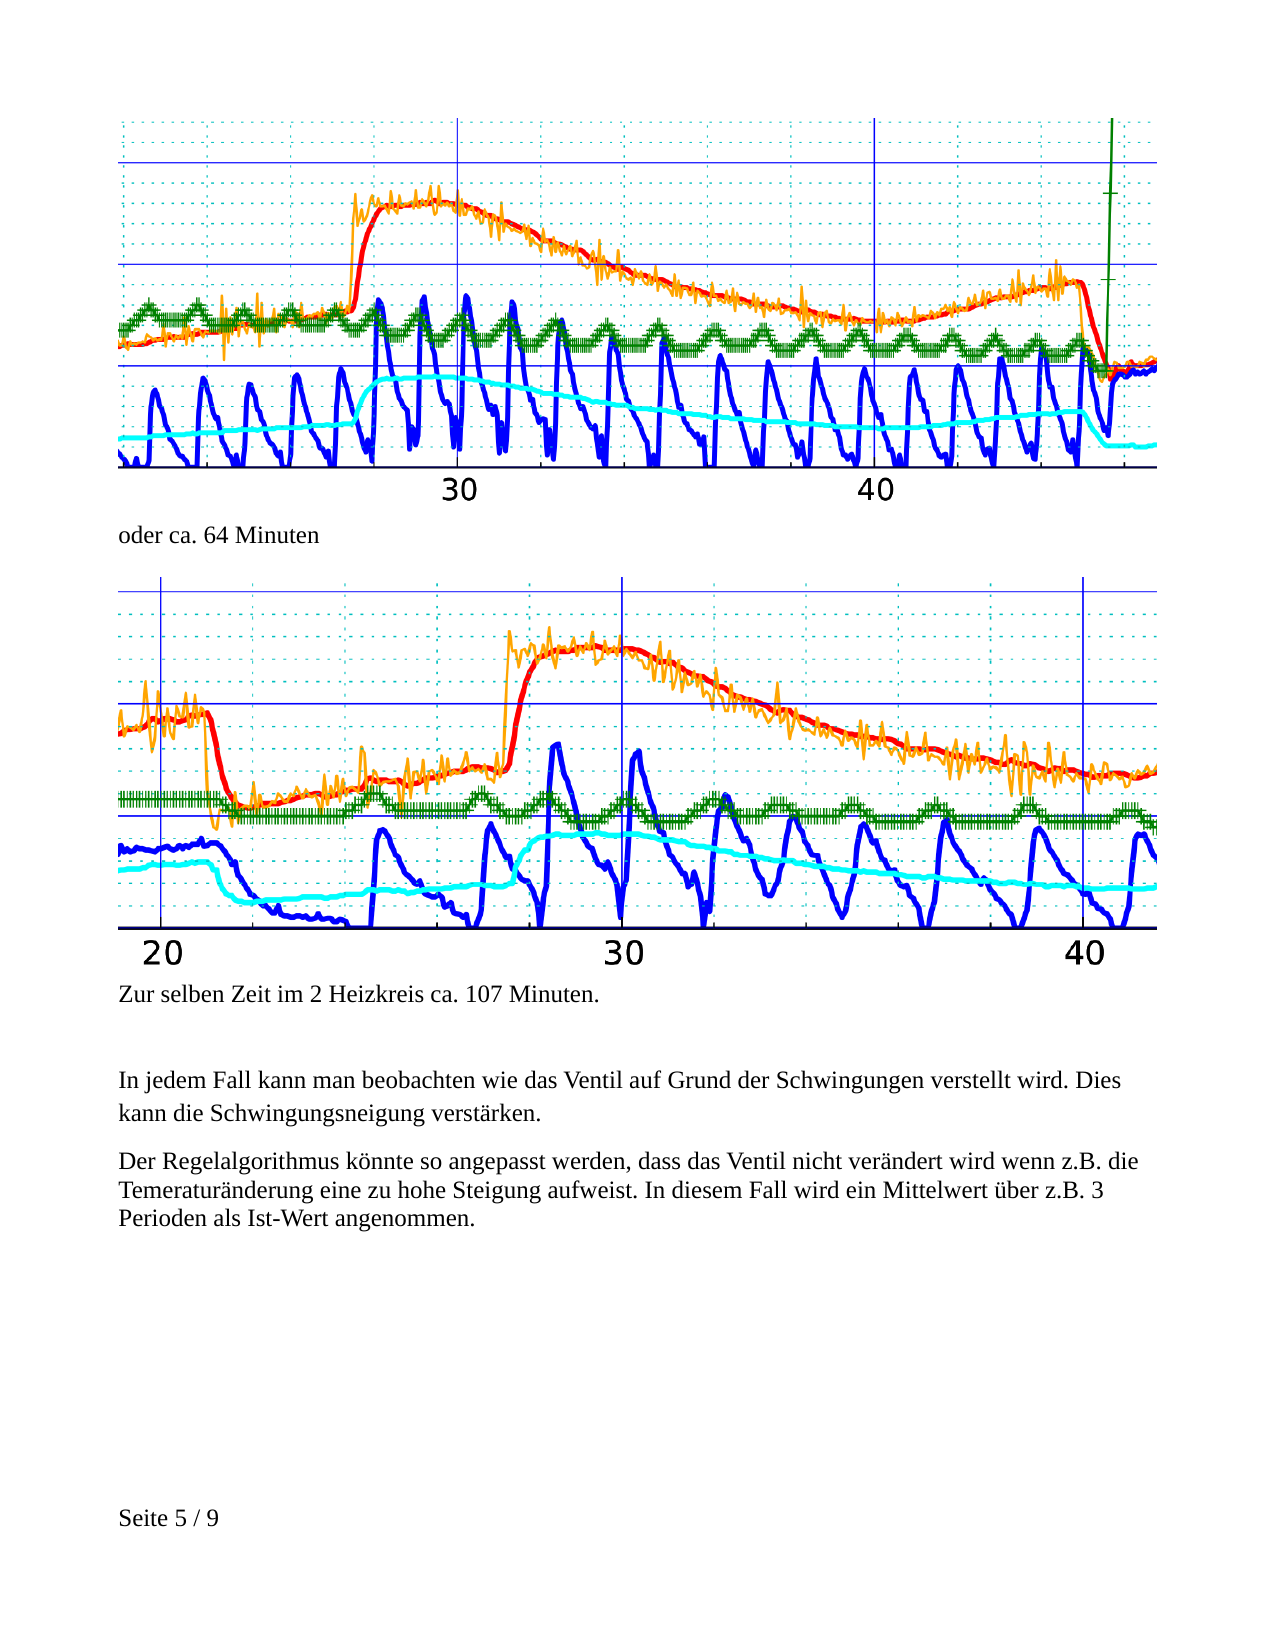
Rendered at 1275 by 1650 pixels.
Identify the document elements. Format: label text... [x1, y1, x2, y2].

text oder ca. 64 Minuten [118, 521, 1157, 549]
picture [118, 577, 1157, 979]
picture [118, 118, 1157, 521]
text In jedem Fall kann man beobachten wie das Ventil auf Grund der Schwingungen verstellt wird. Dies kann die Schwingungsneigung verstärken. [118, 1065, 1157, 1127]
text Zur selben Zeit im 2 Heizkreis ca. 107 Minuten. [118, 979, 1157, 1008]
text Der Regelalgorithmus könnte so angepasst werden, dass das Ventil nicht verändert wird wenn z.B. die Temeraturänderung eine zu hohe Steigung aufweist. In diesem Fall wird ein Mittelwert über z.B. 3 Perioden als Ist-Wert angenommen. [118, 1146, 1157, 1232]
